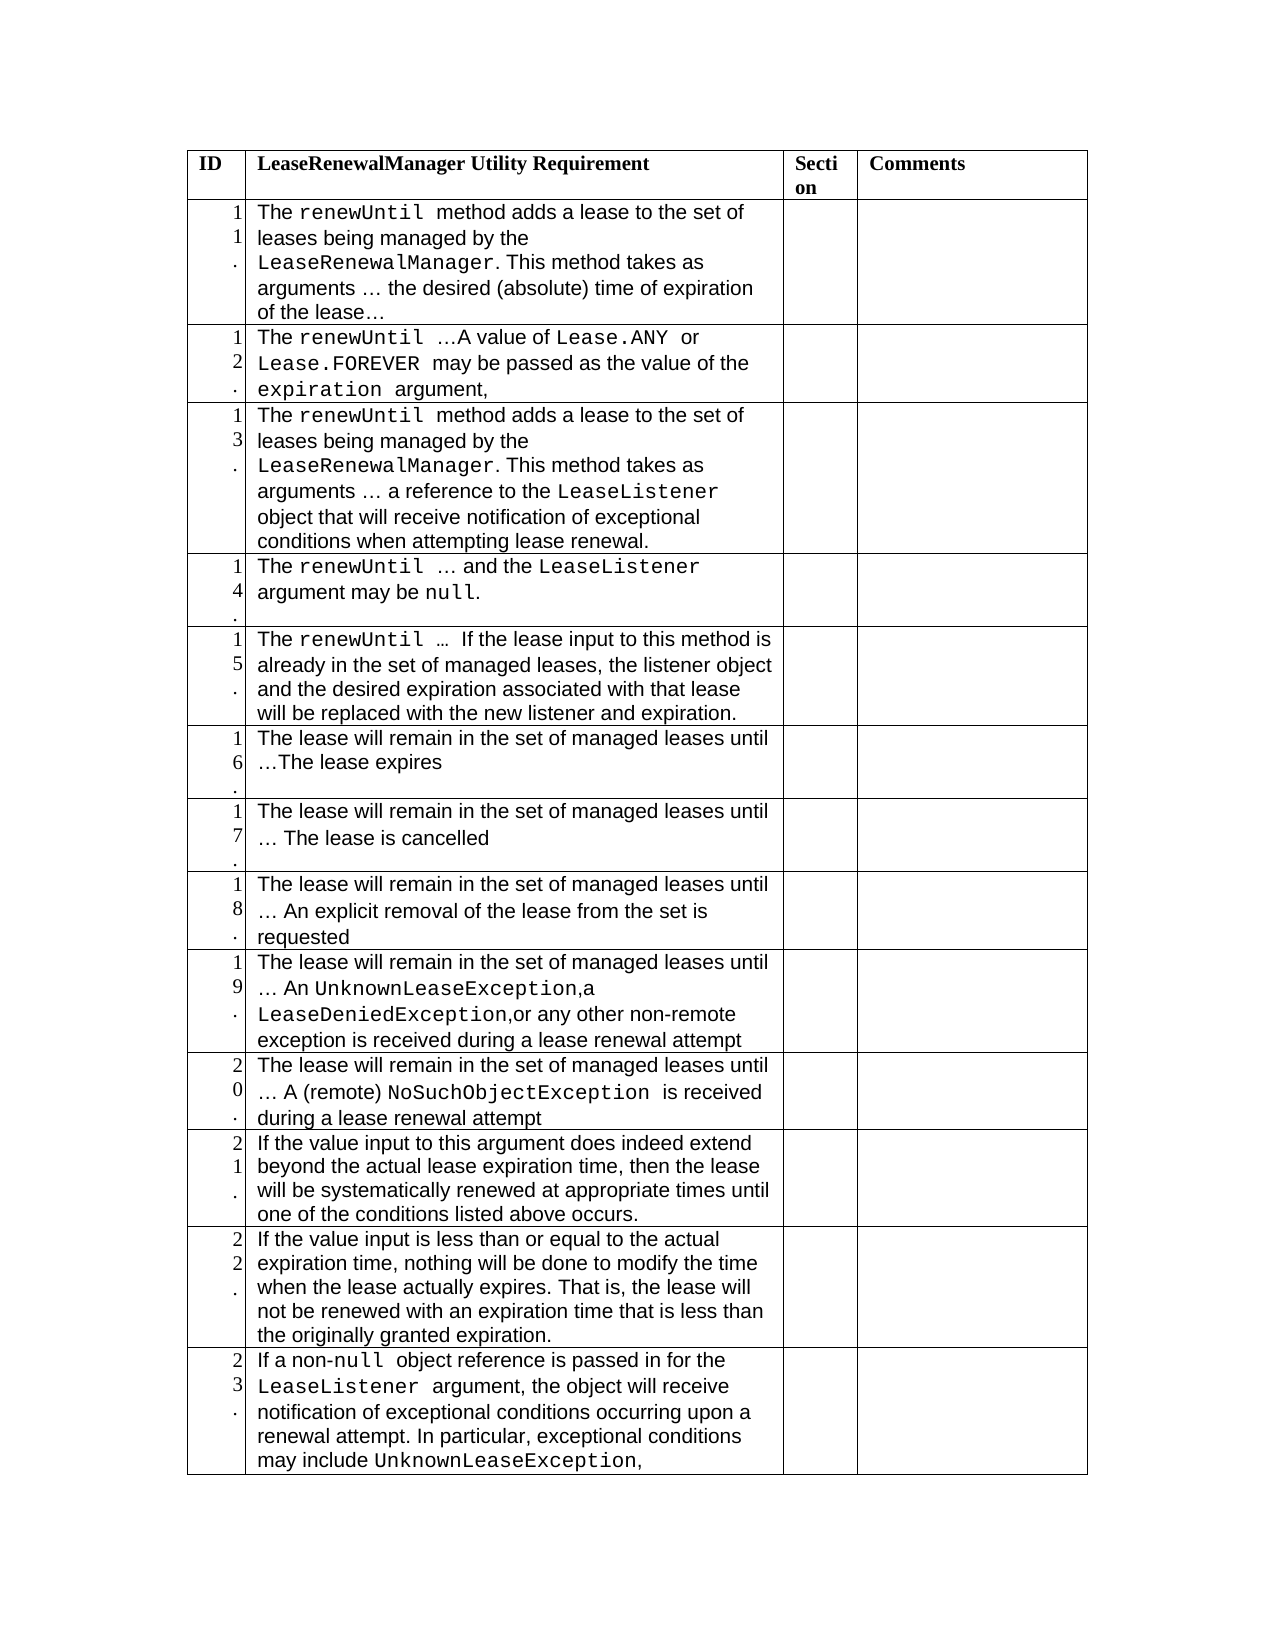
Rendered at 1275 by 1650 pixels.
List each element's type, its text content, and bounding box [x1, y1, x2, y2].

table_cell The lease will remain in the set of managed leases until … An UnknownLeaseException,a LeaseDeniedException,or any other non-remote exception is received during a lease renewal attempt [246, 950, 783, 1052]
table_cell [858, 726, 1087, 798]
table_cell The renewUntil … and the LeaseListener argument may be null. [246, 554, 783, 626]
table_cell [858, 403, 1087, 553]
table_cell The renewUntil method adds a lease to the set of leases being managed by the LeaseRenewalManager. This method takes as arguments … the desired (absolute) time of expiration of the lease… [246, 200, 783, 324]
table_header Comments [858, 151, 1087, 199]
table_cell [188, 1053, 245, 1129]
table_cell [858, 799, 1087, 871]
table_cell [784, 950, 857, 1052]
table_cell [858, 1227, 1087, 1347]
table_cell [858, 1130, 1087, 1226]
table_cell [784, 1348, 857, 1473]
table_cell [784, 554, 857, 626]
table_cell [784, 1130, 857, 1226]
table_cell [858, 627, 1087, 725]
table_cell If the value input to this argument does indeed extend beyond the actual lease expiration time, then the lease will be systematically renewed at appropriate times until one of the conditions listed above occurs. [246, 1130, 783, 1226]
table_cell The renewUntil …A value of Lease.ANY or Lease.FOREVER may be passed as the value of the expiration argument, [246, 325, 783, 402]
table_cell [784, 403, 857, 553]
table_cell [858, 554, 1087, 626]
table_cell The lease will remain in the set of managed leases until …The lease expires [246, 726, 783, 798]
table_cell [784, 325, 857, 402]
table_cell [188, 200, 245, 324]
table_cell [188, 726, 245, 798]
table_cell [784, 799, 857, 871]
table_cell The renewUntil method adds a lease to the set of leases being managed by the LeaseRenewalManager. This method takes as arguments … a reference to the LeaseListener object that will receive notification of exceptional conditions when attempting lease renewal. [246, 403, 783, 553]
table_cell If a non-null object reference is passed in for the LeaseListener argument, the object will receive notification of exceptional conditions occurring upon a renewal attempt. In particular, exceptional conditions may include UnknownLeaseException, [246, 1348, 783, 1473]
table_cell [784, 726, 857, 798]
table_cell [188, 627, 245, 725]
table_cell The lease will remain in the set of managed leases until … An explicit removal of the lease from the set is requested [246, 872, 783, 948]
table_cell [858, 325, 1087, 402]
table_header LeaseRenewalManager Utility Requirement [246, 151, 783, 199]
table_cell [858, 950, 1087, 1052]
table_cell [784, 1053, 857, 1129]
table_cell The renewUntil … If the lease input to this method is already in the set of managed leases, the listener object and the desired expiration associated with that lease will be replaced with the new listener and expiration. [246, 627, 783, 725]
table_cell [858, 1053, 1087, 1129]
table_cell [188, 1348, 245, 1473]
table_cell [188, 872, 245, 948]
table_cell [188, 950, 245, 1052]
table_cell [858, 872, 1087, 948]
table_cell [858, 1348, 1087, 1473]
table_cell If the value input is less than or equal to the actual expiration time, nothing will be done to modify the time when the lease actually expires. That is, the lease will not be renewed with an expiration time that is less than the originally granted expiration. [246, 1227, 783, 1347]
table_cell The lease will remain in the set of managed leases until … A (remote) NoSuchObjectException is received during a lease renewal attempt [246, 1053, 783, 1129]
table_cell [784, 627, 857, 725]
table_cell [188, 403, 245, 553]
table_header ID [188, 151, 245, 199]
table_cell [188, 554, 245, 626]
table_cell [784, 1227, 857, 1347]
table_cell [188, 799, 245, 871]
table_cell [188, 1130, 245, 1226]
table_cell [784, 200, 857, 324]
table_header Section [784, 151, 857, 199]
table_cell The lease will remain in the set of managed leases until … The lease is cancelled [246, 799, 783, 871]
table_cell [858, 200, 1087, 324]
table_cell [188, 325, 245, 402]
table_cell [188, 1227, 245, 1347]
table_cell [784, 872, 857, 948]
